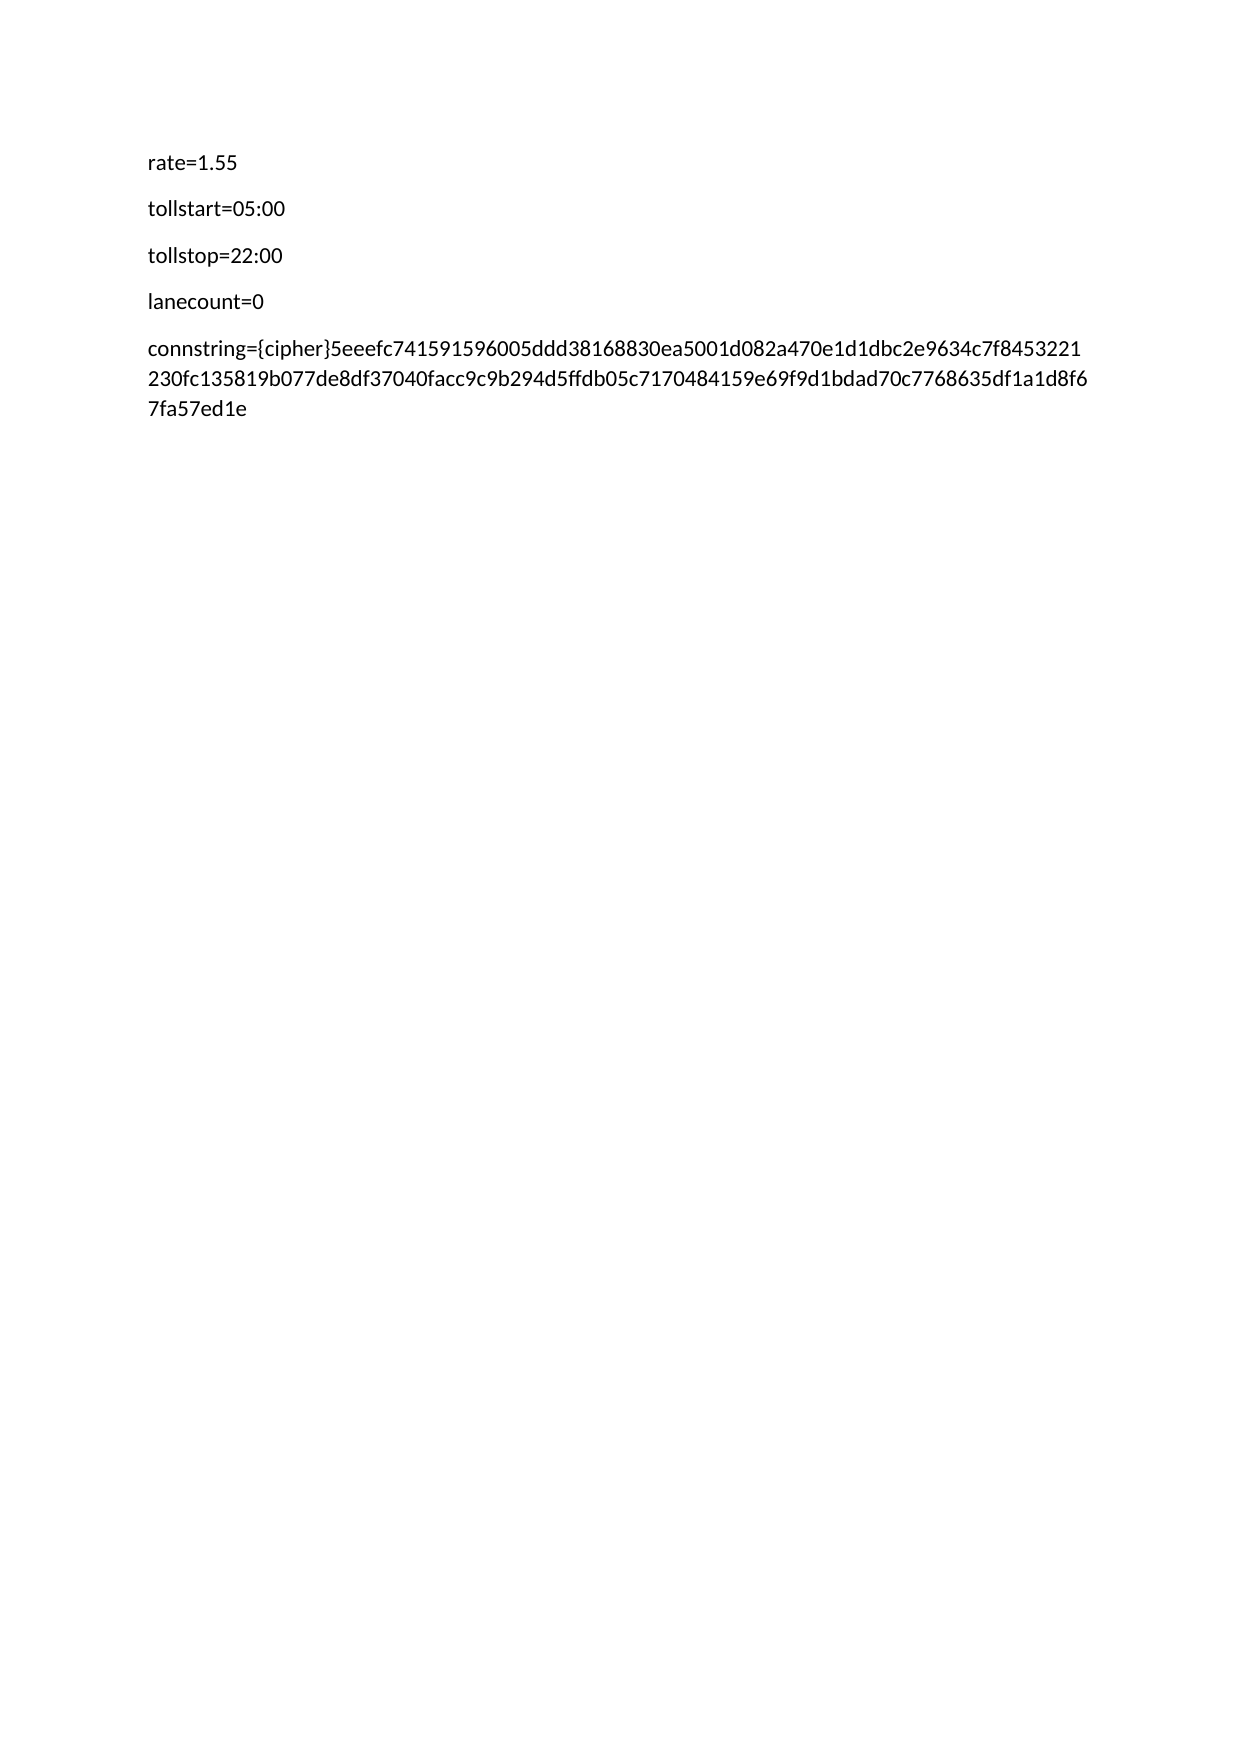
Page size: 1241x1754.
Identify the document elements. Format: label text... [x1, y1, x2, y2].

text tollstart=05:00 [148, 194, 1093, 222]
text connstring={cipher}5eeefc741591596005ddd38168830ea5001d082a470e1d1dbc2e9634c7f8453221230fc135819b077de8df37040facc9c9b294d5ffdb05c7170484159e69f9d1bdad70c7768635df1a1d8f67fa57ed1e [148, 334, 1093, 422]
text rate=1.55 [148, 148, 1093, 176]
text lanecount=0 [148, 287, 1093, 315]
text tollstop=22:00 [148, 241, 1093, 269]
